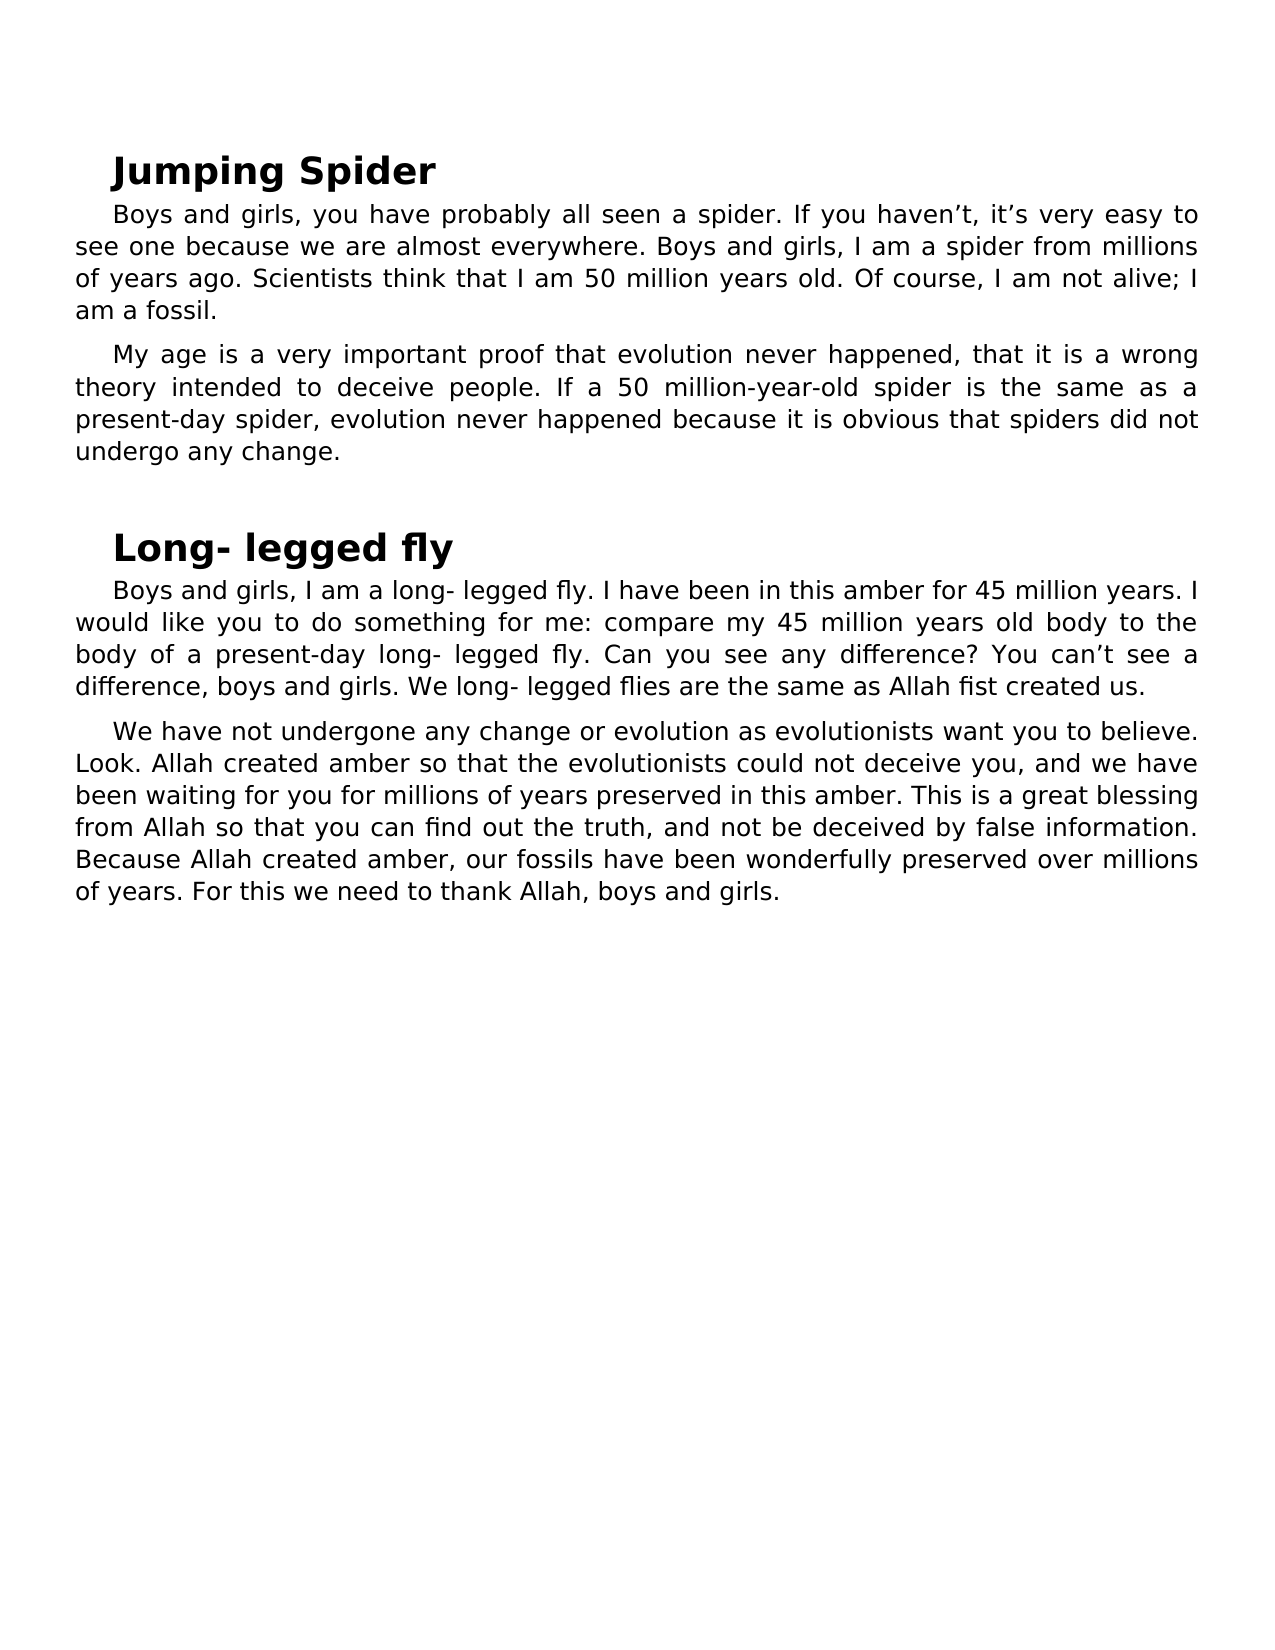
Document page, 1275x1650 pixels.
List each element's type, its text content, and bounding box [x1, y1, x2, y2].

subtitle Long- legged fly [112, 526, 1200, 570]
text Boys and girls, I am a long- legged fly. I have been in this amber for 45 million years. I would like you to do something for me: compare my 45 million years old body to the body of a present-day long- legged fly. Can you see any difference? You can’t see a difference, boys and girls. We long- legged flies are the same as Allah fist created us. [75, 576, 1200, 701]
text We have not undergone any change or evolution as evolutionists want you to believe. Look. Allah created amber so that the evolutionists could not deceive you, and we have been waiting for you for millions of years preserved in this amber. This is a great blessing from Allah so that you can find out the truth, and not be deceived by false information. Because Allah created amber, our fossils have been wonderfully preserved over millions of years. For this we need to thank Allah, boys and girls. [75, 717, 1200, 906]
text Boys and girls, you have probably all seen a spider. If you haven’t, it’s very easy to see one because we are almost everywhere. Boys and girls, I am a spider from millions of years ago. Scientists think that I am 50 million years old. Of course, I am not alive; I am a fossil. [75, 200, 1200, 325]
text My age is a very important proof that evolution never happened, that it is a wrong theory intended to deceive people. If a 50 million-year-old spider is the same as a present-day spider, evolution never happened because it is obvious that spiders did not undergo any change. [75, 341, 1200, 466]
subtitle Jumping Spider [112, 150, 1200, 194]
